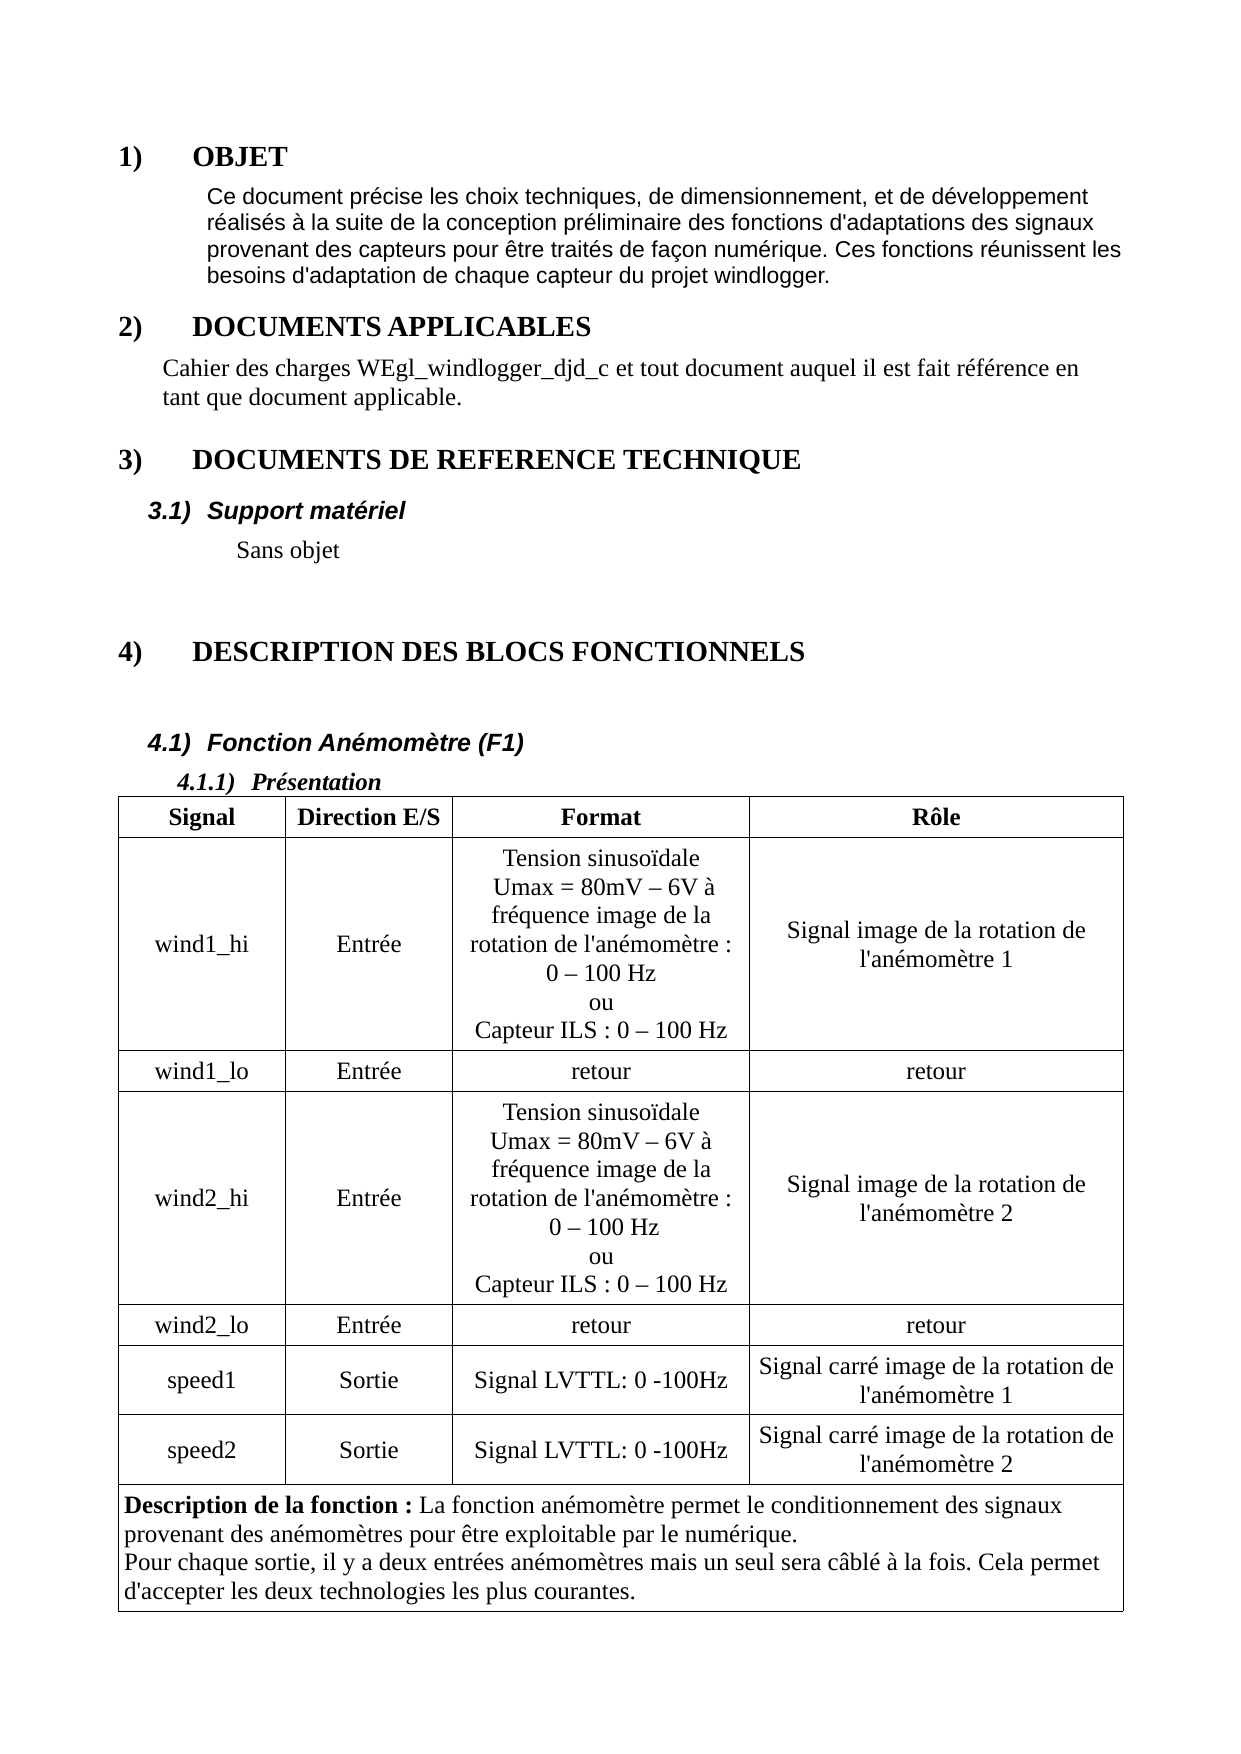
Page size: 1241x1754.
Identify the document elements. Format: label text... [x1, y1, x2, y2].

subtitle OBJET [118, 139, 1122, 172]
table_cell Signal image de la rotation de l'anémomètre 2 [750, 1092, 1123, 1304]
table_cell retour [750, 1305, 1123, 1345]
table_cell Signal LVTTL: 0 -100Hz [453, 1346, 749, 1414]
table_cell wind1_lo [119, 1051, 285, 1091]
table_cell Tension sinusoïdale Umax = 80mV – 6V à fréquence image de la rotation de l'anémomètre : 0 – 100 Hz ou Capteur ILS : 0 – 100 Hz [453, 1092, 749, 1304]
table_cell Signal LVTTL: 0 -100Hz [453, 1415, 749, 1484]
table_cell Description de la fonction : La fonction anémomètre permet le conditionnement des signaux provenant des anémomètres pour être exploitable par le numérique. Pour chaque sortie, il y a deux entrées anémomètres mais un seul sera câblé à la fois. Cela permet d'accepter les deux technologies les plus courantes. [119, 1485, 1123, 1611]
table_cell Entrée [286, 1051, 452, 1091]
table_header Format [453, 797, 749, 837]
subtitle Support matériel [148, 496, 1122, 525]
table_cell Entrée [286, 1092, 452, 1304]
subtitle Fonction Anémomètre (F1) [148, 728, 1122, 757]
table_header Direction E/S [286, 797, 452, 837]
table_cell speed2 [119, 1415, 285, 1484]
table_cell Entrée [286, 838, 452, 1050]
text Sans objet [236, 535, 1122, 564]
table_header Signal [119, 797, 285, 837]
subtitle Description des blocs fonctionnels [118, 634, 1122, 668]
subtitle DOCUMENTS DE REFERENCE TECHNIQUE [118, 442, 1122, 475]
subtitle Documents applicables [118, 309, 1122, 343]
table_cell Signal carré image de la rotation de l'anémomètre 2 [750, 1415, 1123, 1484]
table_cell Sortie [286, 1346, 452, 1414]
text Cahier des charges WEgl_windlogger_djd_c et tout document auquel il est fait référence en tant que document applicable. [162, 353, 1122, 411]
table_cell retour [750, 1051, 1123, 1091]
table_cell Sortie [286, 1415, 452, 1484]
table_cell wind1_hi [119, 838, 285, 1050]
table_header Rôle [750, 797, 1123, 837]
table_cell Signal carré image de la rotation de l'anémomètre 1 [750, 1346, 1123, 1414]
table_cell Signal image de la rotation de l'anémomètre 1 [750, 838, 1123, 1050]
table_cell retour [453, 1051, 749, 1091]
table_cell Entrée [286, 1305, 452, 1345]
text Ce document précise les choix techniques, de dimensionnement, et de développement réalisés à la suite de la conception préliminaire des fonctions d'adaptations des signaux provenant des capteurs pour être traités de façon numérique. Ces fonctions réunissent les besoins d'adaptation de chaque capteur du projet windlogger. [207, 183, 1122, 288]
table_cell wind2_lo [119, 1305, 285, 1345]
table_cell speed1 [119, 1346, 285, 1414]
table_cell retour [453, 1305, 749, 1345]
table_cell Tension sinusoïdale Umax = 80mV – 6V à fréquence image de la rotation de l'anémomètre : 0 – 100 Hz ou Capteur ILS : 0 – 100 Hz [453, 838, 749, 1050]
subtitle Présentation [177, 767, 1122, 796]
table_cell wind2_hi [119, 1092, 285, 1304]
